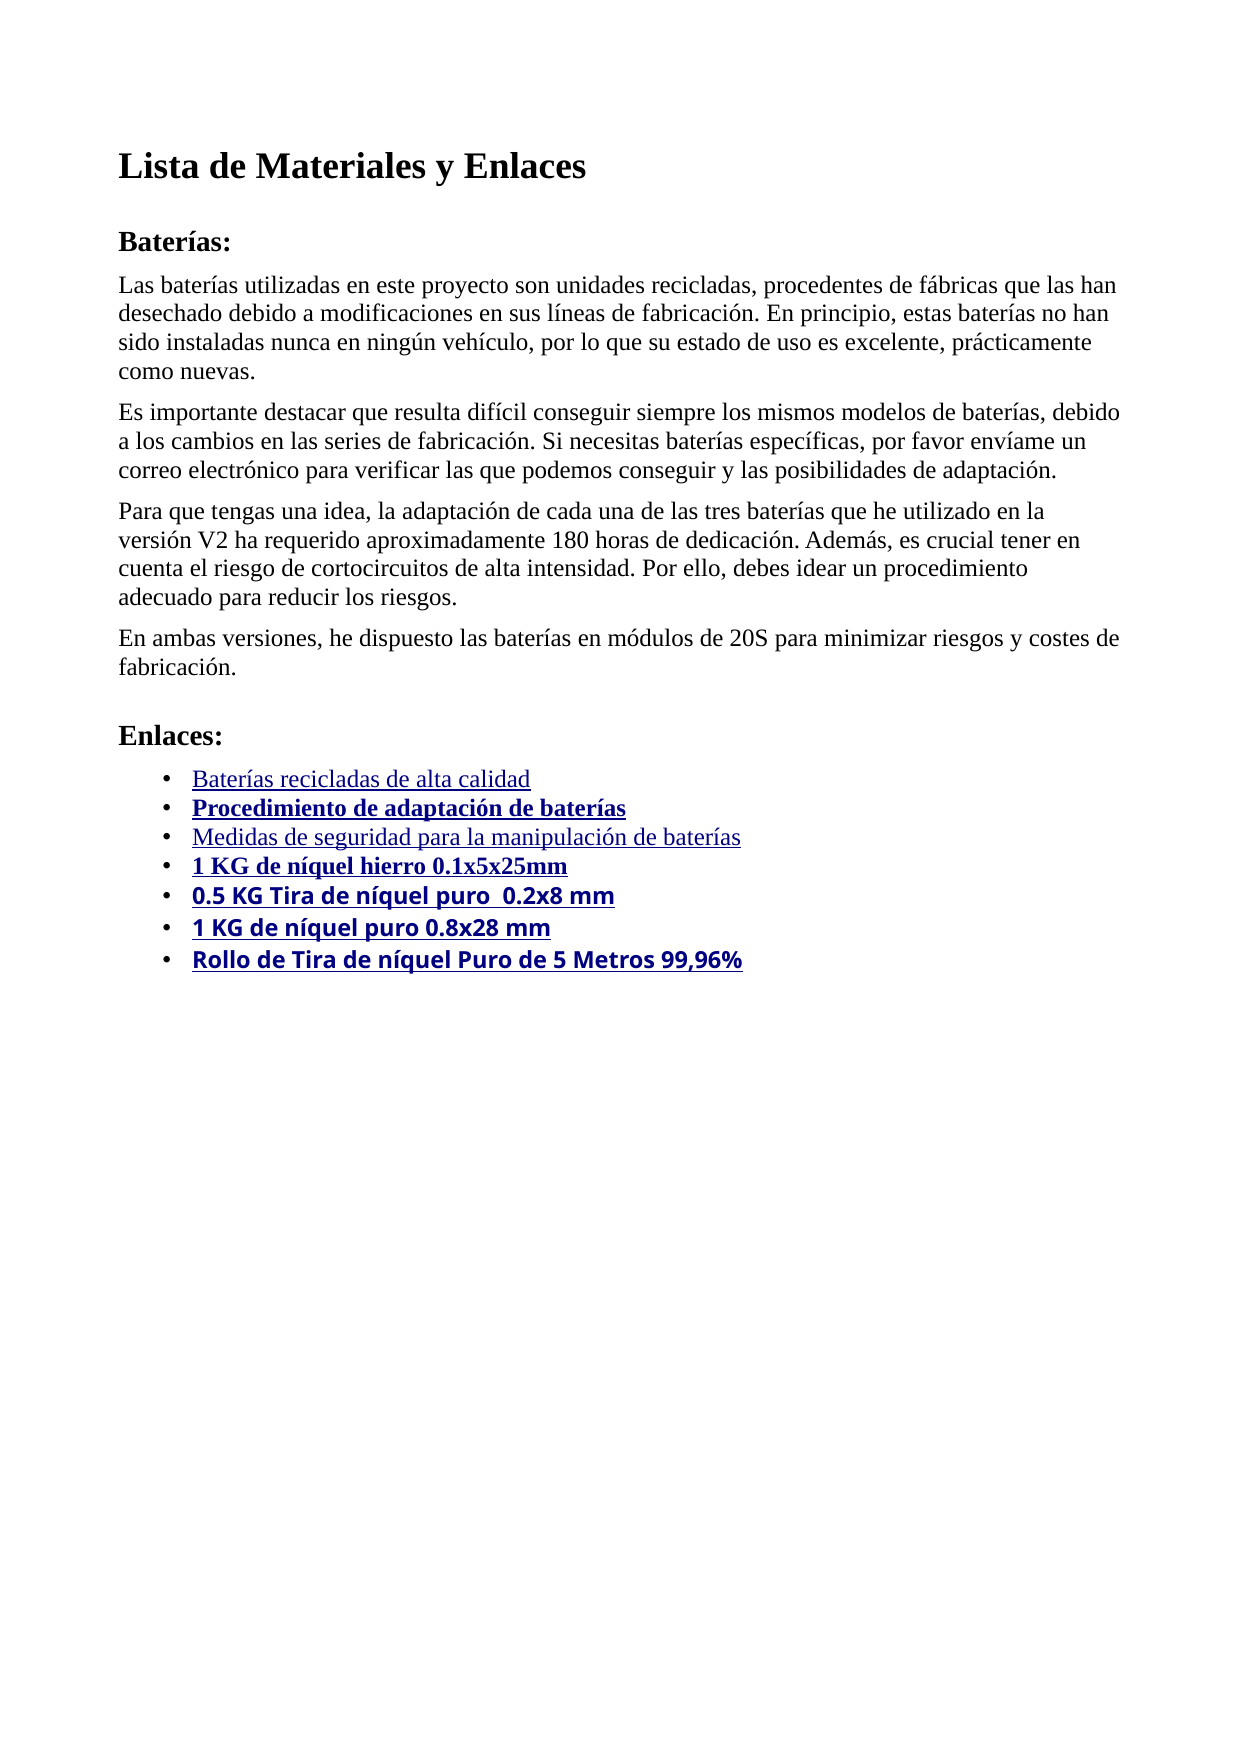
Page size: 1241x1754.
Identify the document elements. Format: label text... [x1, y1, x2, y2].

text Para que tengas una idea, la adaptación de cada una de las tres baterías que he utilizado en la versión V2 ha requerido aproximadamente 180 horas de dedicación. Además, es crucial tener en cuenta el riesgo de cortocircuitos de alta intensidad. Por ello, debes idear un procedimiento adecuado para reducir los riesgos. [118, 496, 1122, 611]
text Las baterías utilizadas en este proyecto son unidades recicladas, procedentes de fábricas que las han desechado debido a modificaciones en sus líneas de fabricación. En principio, estas baterías no han sido instaladas nunca en ningún vehículo, por lo que su estado de uso es excelente, prácticamente como nuevas. [118, 270, 1122, 385]
list 1 KG de níquel hierro 0.1x5x25mm [162, 851, 1122, 879]
list Baterías recicladas de alta calidad [162, 764, 1122, 793]
subtitle Baterías: [118, 224, 1122, 257]
list Medidas de seguridad para la manipulación de baterías [162, 822, 1122, 851]
text En ambas versiones, he dispuesto las baterías en módulos de 20S para minimizar riesgos y costes de fabricación. [118, 623, 1122, 681]
subtitle Lista de Materiales y Enlaces [118, 143, 1122, 186]
subtitle Enlaces: [118, 718, 1122, 752]
list Rollo de Tira de níquel Puro de 5 Metros 99,96% [162, 943, 1122, 976]
text Es importante destacar que resulta difícil conseguir siempre los mismos modelos de baterías, debido a los cambios en las series de fabricación. Si necesitas baterías específicas, por favor envíame un correo electrónico para verificar las que podemos conseguir y las posibilidades de adaptación. [118, 397, 1122, 483]
list Procedimiento de adaptación de baterías [162, 793, 1122, 822]
list 1 KG de níquel puro 0.8x28 mm [162, 912, 1122, 943]
list 0.5 KG Tira de níquel puro 0.2x8 mm [162, 879, 1122, 912]
